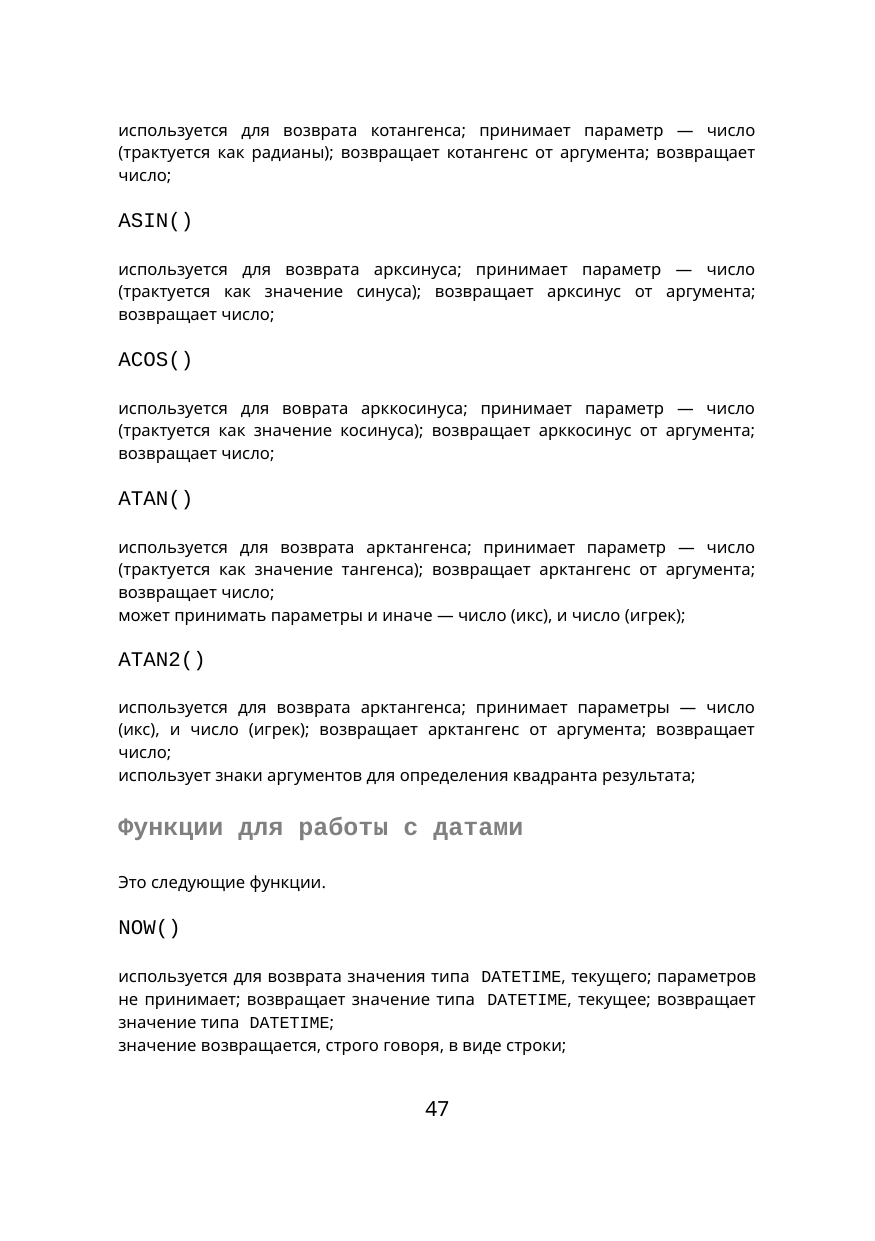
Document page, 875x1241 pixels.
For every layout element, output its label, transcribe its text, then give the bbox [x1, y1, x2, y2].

text NOW() [118, 917, 756, 941]
text ASIN() [118, 210, 756, 233]
text используется для воврата арккосинуса; принимает параметр — число (трактуется как значение косинуса); возвращает арккосинус от аргумента; возвращает число; [118, 396, 756, 464]
text Функции для работы с датами [118, 814, 756, 843]
text используется для возврата значения типа DATETIME, текущего; параметров не принимает; возвращает значение типа DATETIME, текущее; возвращает значение типа DATETIME; [118, 965, 756, 1033]
text используется для возврата арксинуса; принимает параметр — число (трактуется как значение синуса); возвращает арксинус от аргумента; возвращает число; [118, 257, 756, 325]
text используется для возврата котангенса; принимает параметр — число (трактуется как радианы); возвращает котангенс от аргумента; возвращает число; [118, 118, 756, 186]
text может принимать параметры и иначе — число (икс), и число (игрек); [118, 603, 756, 626]
text использует знаки аргументов для определения квадранта результата; [118, 763, 756, 786]
text Это следующие функции. [118, 871, 756, 894]
text ATAN2() [118, 649, 756, 672]
text используется для возврата арктангенса; принимает параметры — число (икс), и число (игрек); возвращает арктангенс от аргумента; возвращает число; [118, 695, 756, 763]
text используется для возврата арктангенса; принимает параметр — число (трактуется как значение тангенса); возвращает арктангенс от аргумента; возвращает число; [118, 535, 756, 603]
text ATAN() [118, 488, 756, 512]
text значение возвращается, строго говоря, в виде строки; [118, 1033, 756, 1056]
text ACOS() [118, 349, 756, 373]
